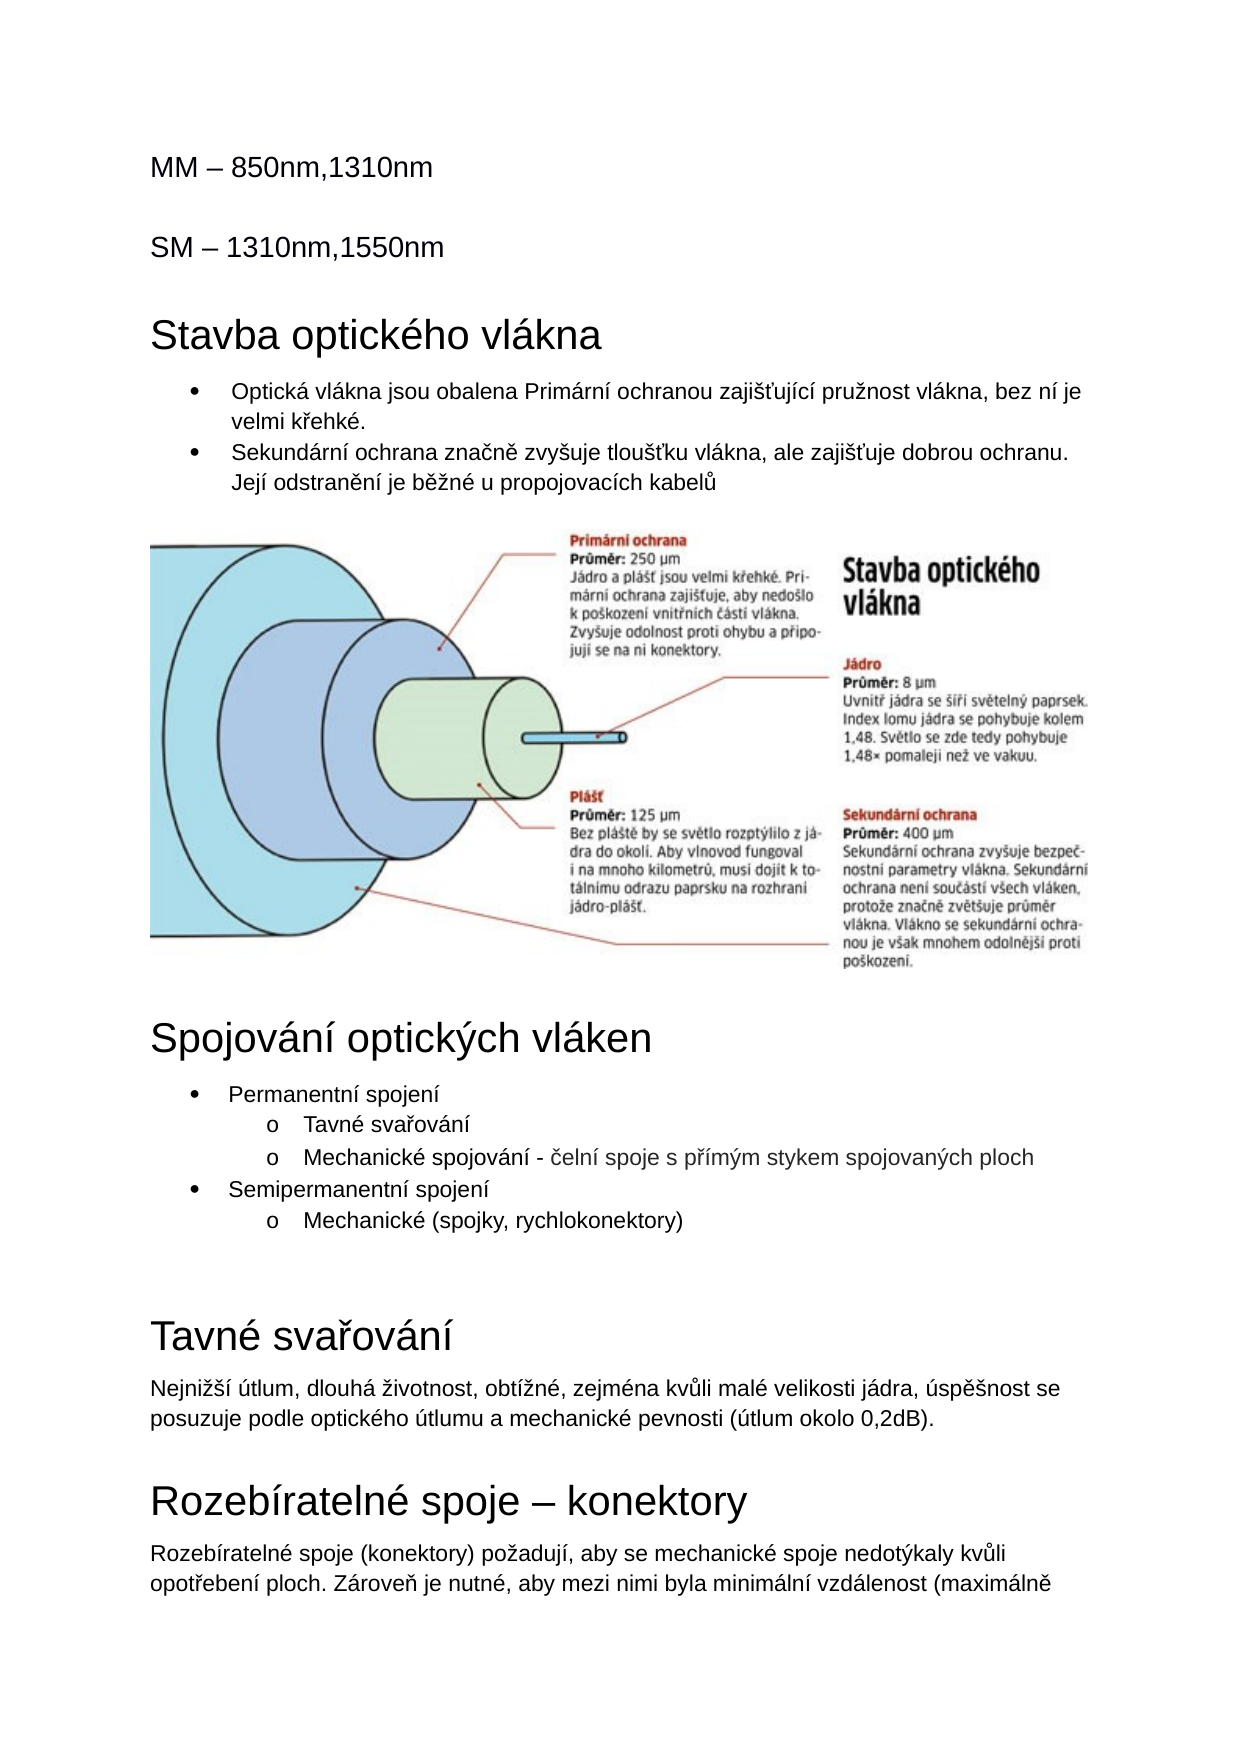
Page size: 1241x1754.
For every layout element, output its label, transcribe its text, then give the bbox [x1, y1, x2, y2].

list Permanentní spojení [191, 1081, 1090, 1108]
list Mechanické (spojky, rychlokonektory) [266, 1207, 1090, 1235]
list Optická vlákna jsou obalena Primární ochranou zajišťující pružnost vlákna, bez ní je velmi křehké. [191, 378, 1090, 434]
subtitle MM – 850nm,1310nm [150, 150, 1090, 183]
list Tavné svařování [266, 1111, 1090, 1140]
text Rozebíratelné spoje (konektory) požadují, aby se mechanické spoje nedotýkaly kvůli opotřebení ploch. Zároveň je nutné, aby mezi nimi byla minimální vzdálenost (maximálně [150, 1540, 1090, 1597]
subtitle Spojování optických vláken [150, 1014, 1090, 1062]
list Sekundární ochrana značně zvyšuje tloušťku vlákna, ale zajišťuje dobrou ochranu. Její odstranění je běžné u propojovacích kabelů [191, 438, 1090, 495]
subtitle SM – 1310nm,1550nm [150, 230, 1090, 264]
subtitle Tavné svařování [150, 1311, 1090, 1359]
list Semipermanentní spojení [191, 1176, 1090, 1203]
list Mechanické spojování - čelní spoje s přímým stykem spojovaných ploch [266, 1144, 1090, 1172]
picture [150, 529, 1088, 969]
subtitle Rozebíratelné spoje – konektory [150, 1477, 1090, 1524]
text Nejnižší útlum, dlouhá životnost, obtížné, zejména kvůli malé velikosti jádra, úspěšnost se posuzuje podle optického útlumu a mechanické pevnosti (útlum okolo 0,2dB). [150, 1374, 1090, 1431]
subtitle Stavba optického vlákna [150, 310, 1090, 358]
